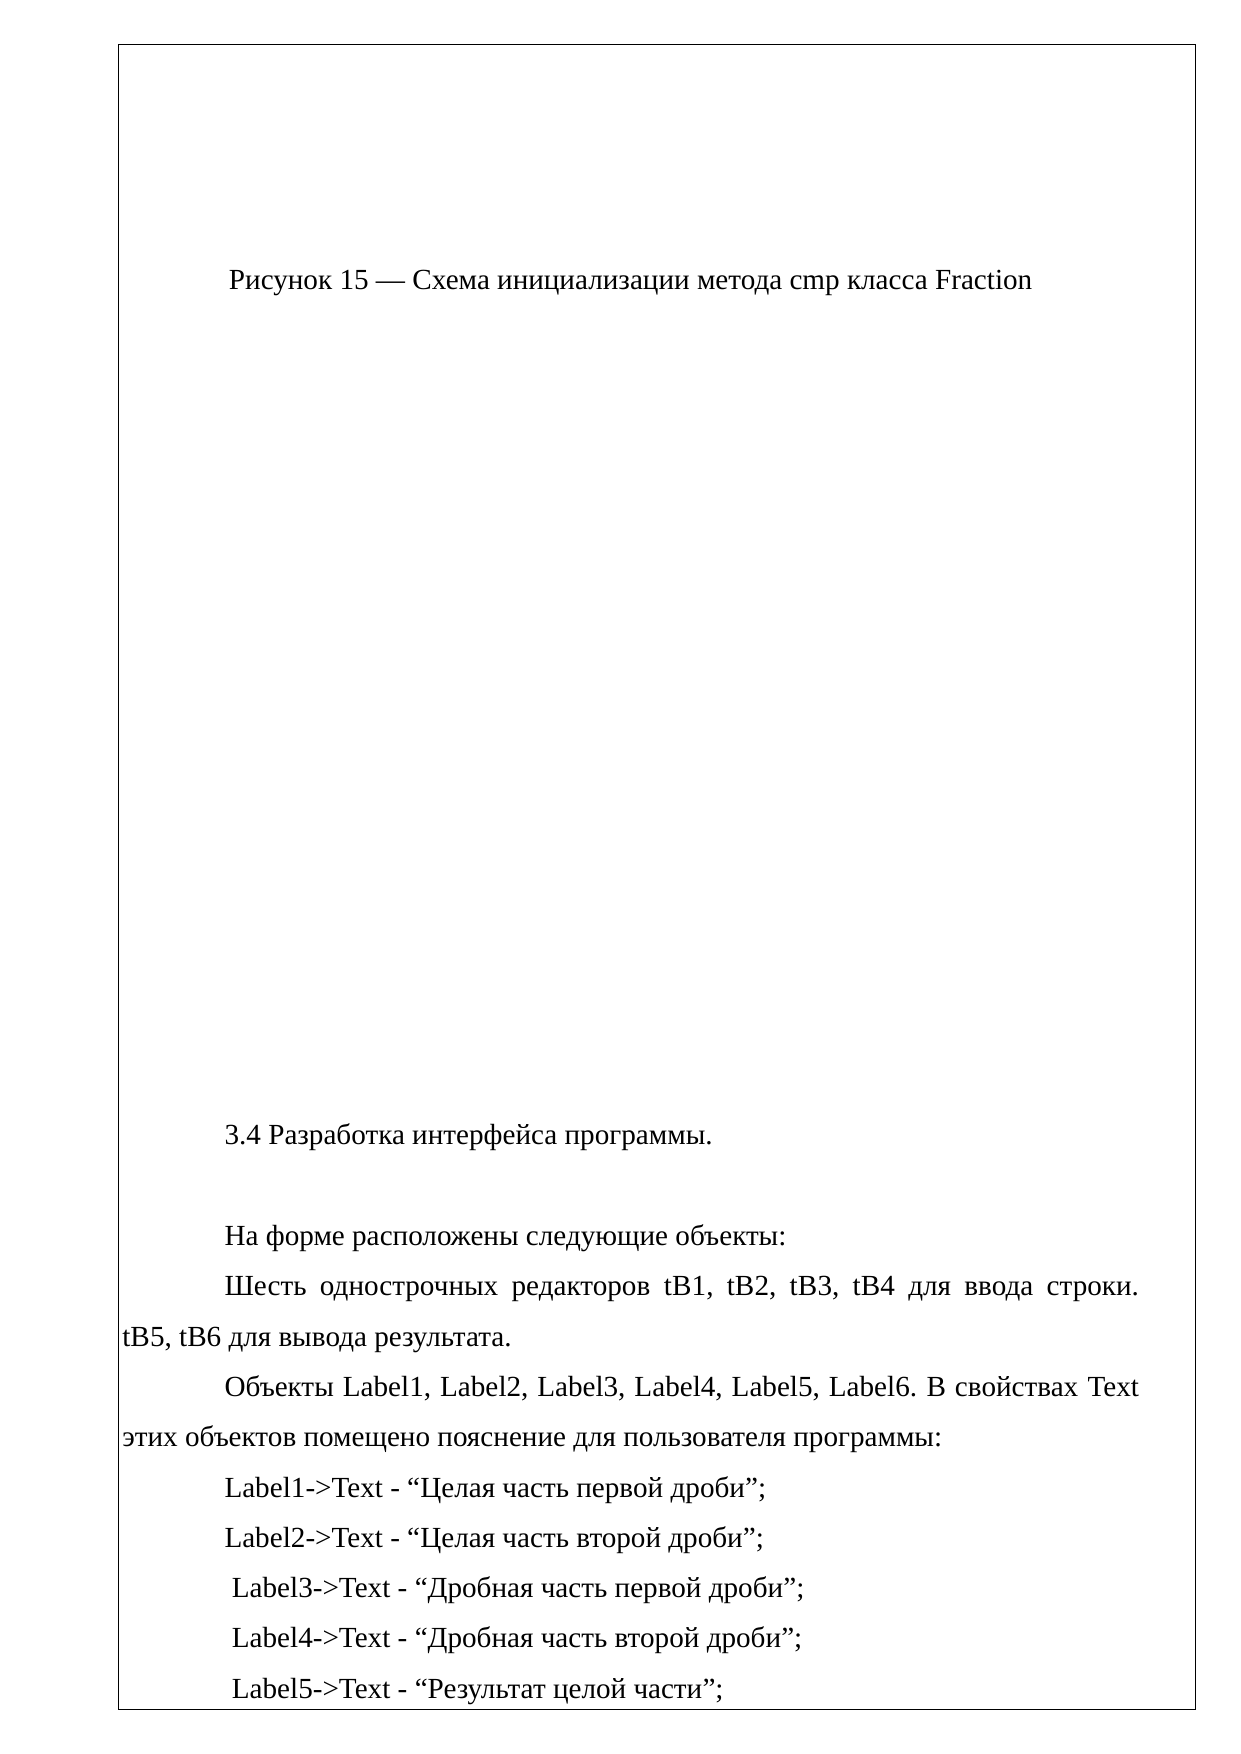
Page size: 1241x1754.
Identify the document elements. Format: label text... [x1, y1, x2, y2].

text Label1->Text - “Целая часть первой дроби”; [122, 1470, 1139, 1503]
text Label4->Text - “Дробная часть второй дроби”; [122, 1621, 1139, 1654]
text Объекты Label1, Label2, Label3, Label4, Label5, Label6. В свойствах Text этих объектов помещено пояснение для пользователя программы: [122, 1369, 1139, 1453]
text Шесть однострочных редакторов tB1, tB2, tB3, tB4 для ввода строки. tB5, tB6 для вывода результата. [122, 1268, 1139, 1352]
text На форме расположены следующие объекты: [122, 1218, 1139, 1252]
text 3.4 Разработка интерфейса программы. [122, 1117, 1139, 1151]
text Рисунок 15 — Схема инициализации метода cmp класса Fraction [122, 262, 1139, 296]
text Label5->Text - “Результат целой части”; [122, 1671, 1139, 1704]
text Label2->Text - “Целая часть второй дроби”; [122, 1520, 1139, 1553]
text Label3->Text - “Дробная часть первой дроби”; [122, 1570, 1139, 1604]
